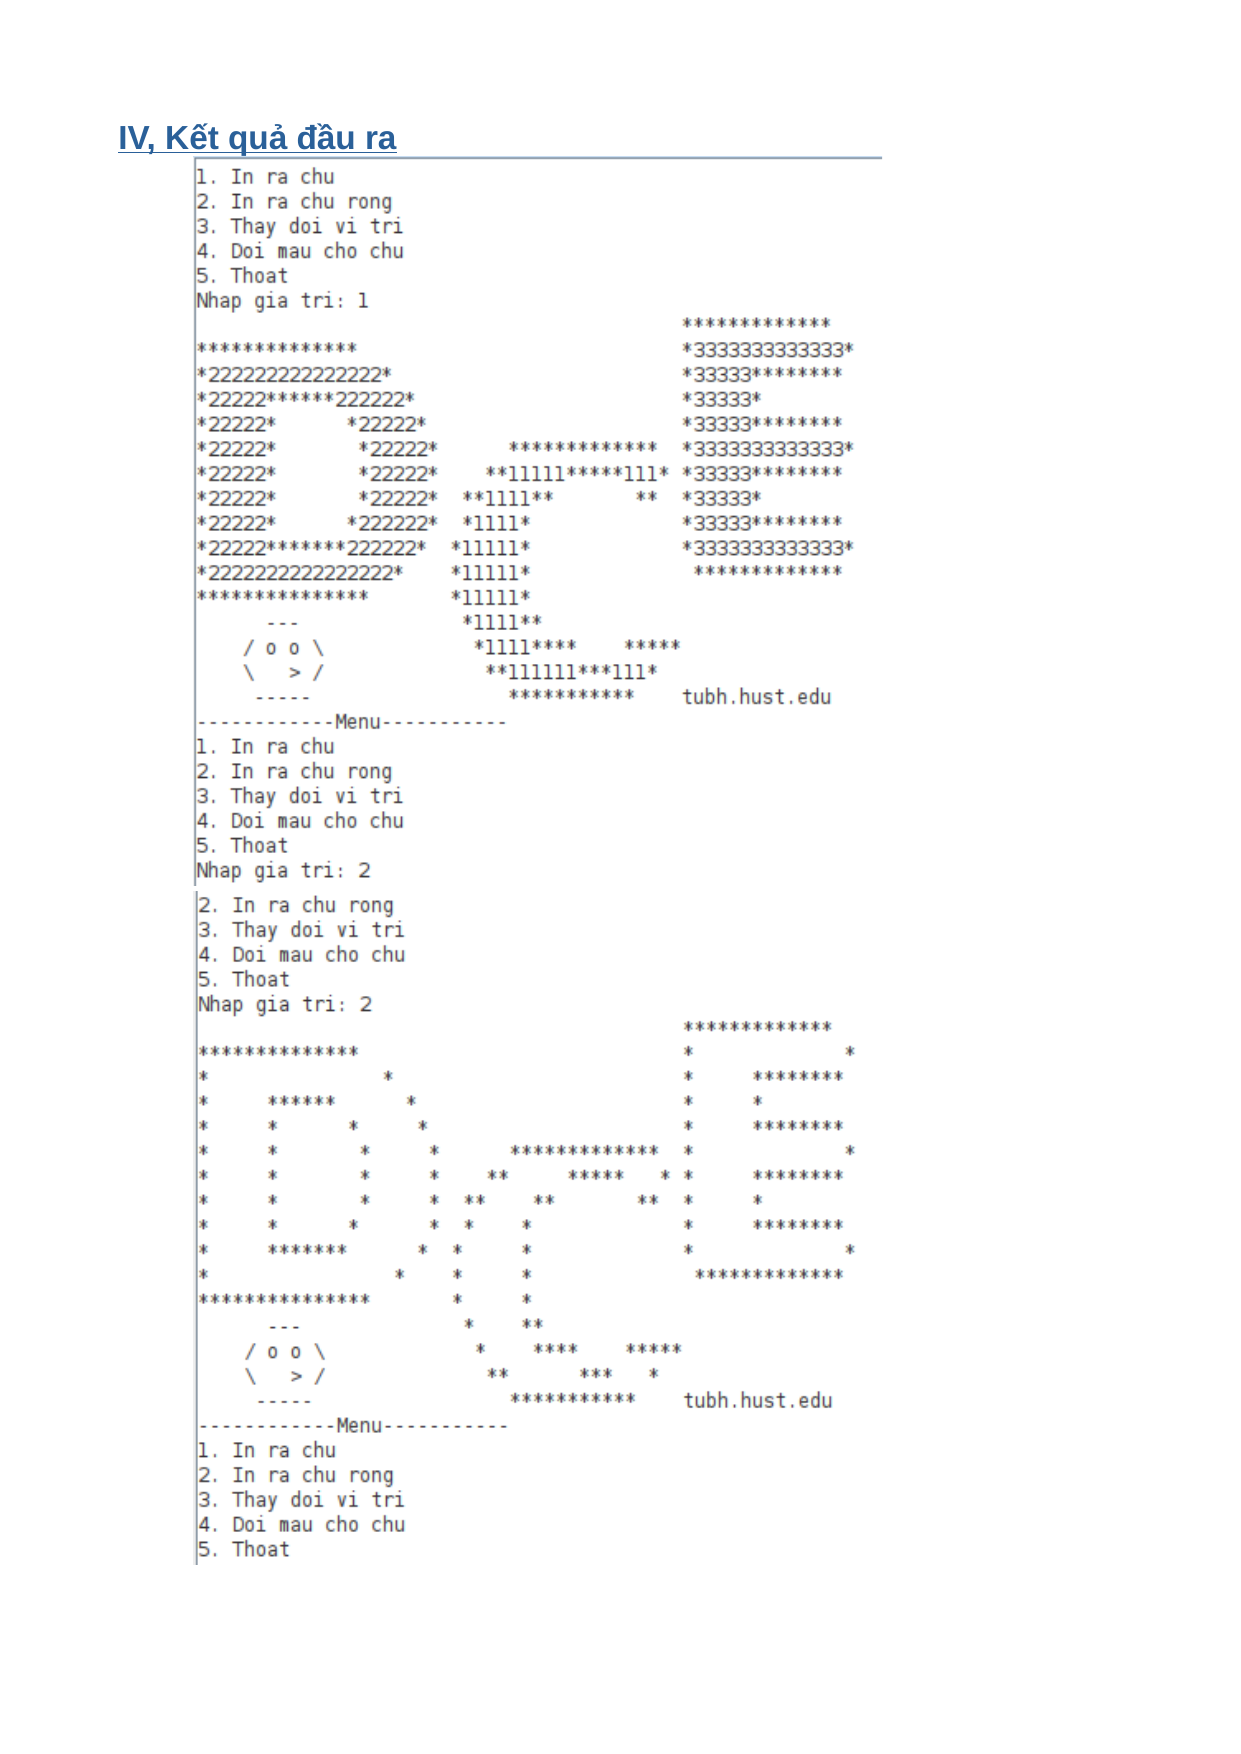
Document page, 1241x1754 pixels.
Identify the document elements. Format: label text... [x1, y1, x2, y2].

subtitle IV, Kết quả đầu ra [118, 118, 1122, 157]
picture [193, 156, 883, 886]
picture [193, 891, 899, 1565]
